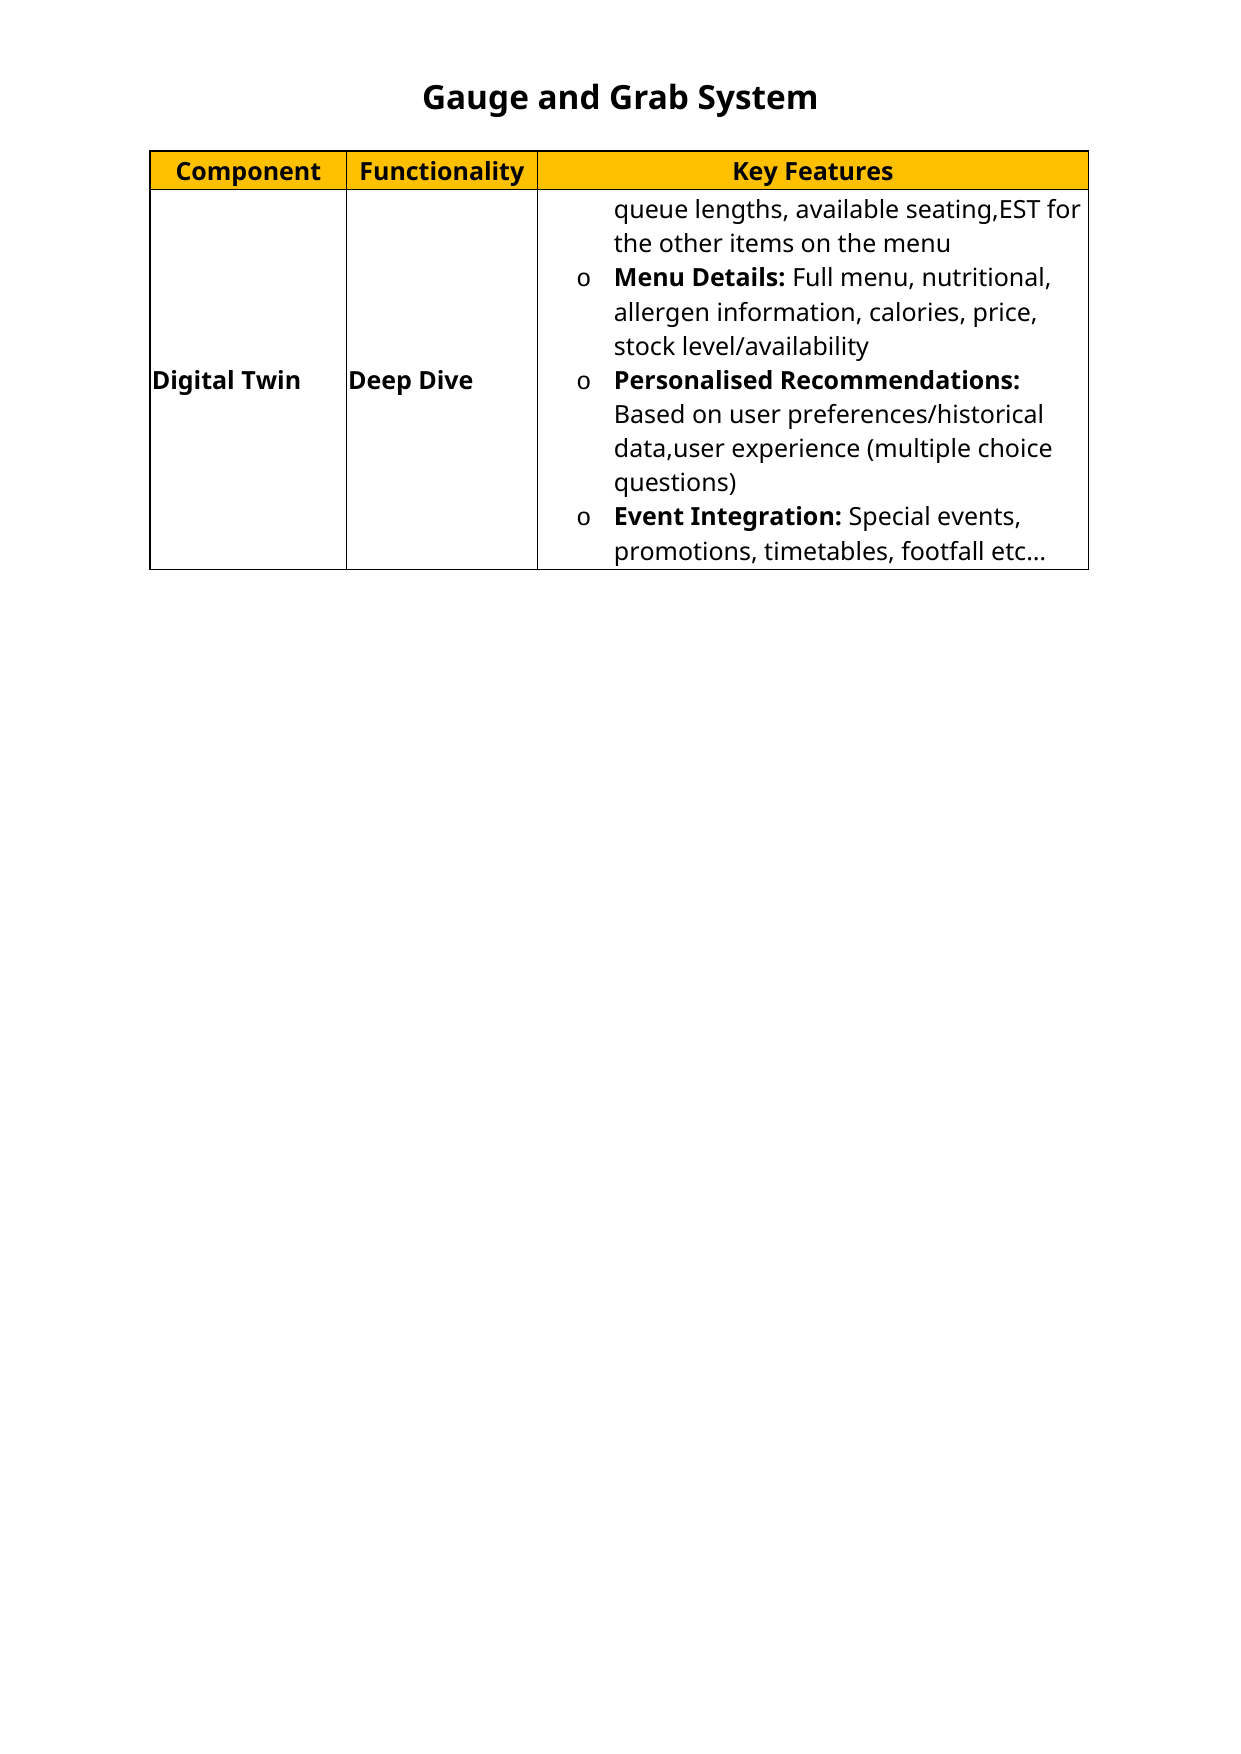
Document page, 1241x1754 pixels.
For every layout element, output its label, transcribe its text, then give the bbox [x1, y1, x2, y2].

table_cell Deep Dive [347, 190, 537, 569]
table_cell Digital Twin [151, 190, 346, 569]
table_header Component [151, 152, 346, 189]
table_header Functionality [347, 152, 537, 189]
table_cell queue lengths, available seating,EST for the other items on the menu Menu Details: Full menu, nutritional, allergen information, calories, price, stock level/availability Personalised Recommendations: Based on user preferences/historical data,user experience (multiple choice questions) Event Integration: Special events, promotions, timetables, footfall etc… [538, 190, 1088, 569]
table_header Key Features [538, 152, 1088, 189]
